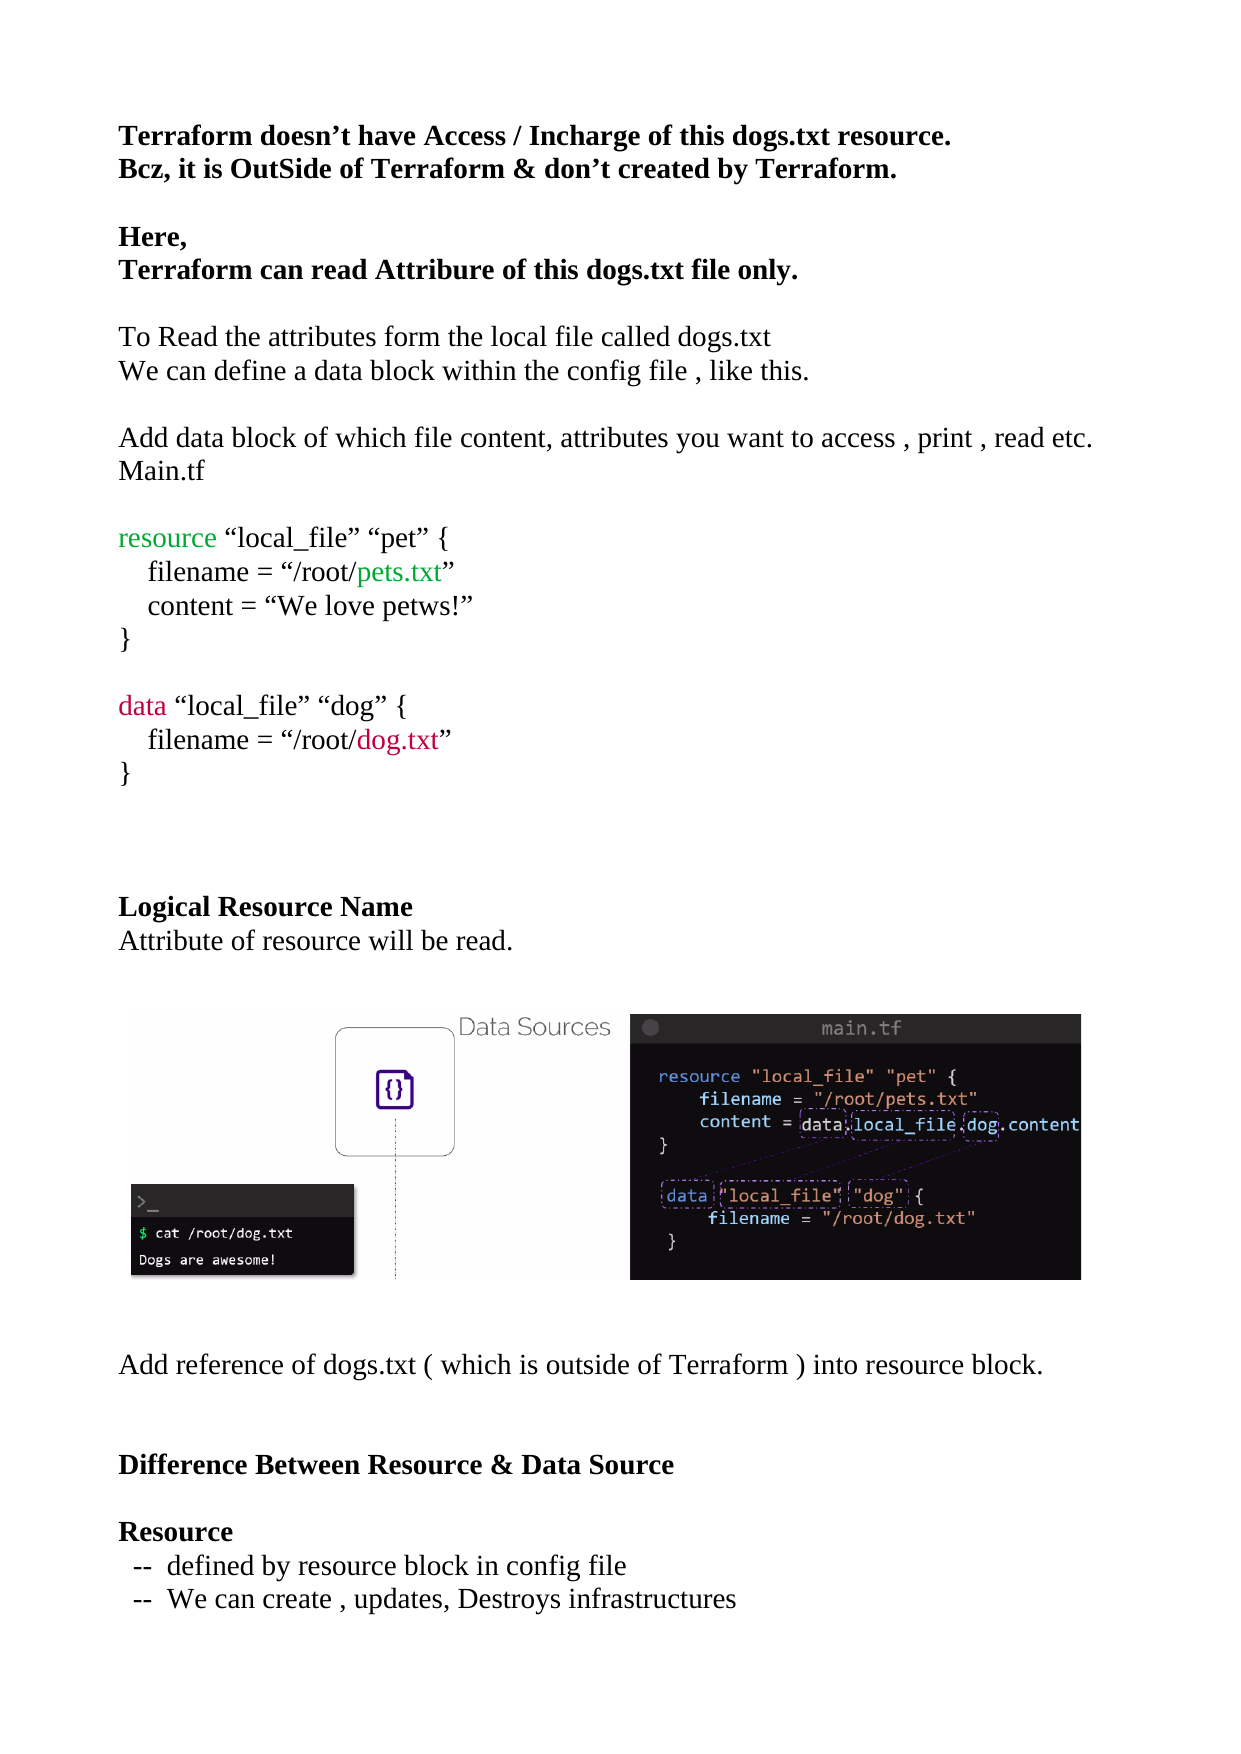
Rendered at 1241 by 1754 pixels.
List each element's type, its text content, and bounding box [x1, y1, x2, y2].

text content = “We love petws!” [118, 588, 1122, 621]
text Terraform doesn’t have Access / Incharge of this dogs.txt resource. [118, 118, 1122, 152]
text filename = “/root/pets.txt” [118, 554, 1122, 588]
text -- We can create , updates, Destroys infrastructures [118, 1582, 1122, 1615]
text filename = “/root/dog.txt” [118, 722, 1122, 755]
text data “local_file” “dog” { [118, 688, 1122, 722]
text To Read the attributes form the local file called dogs.txt [118, 319, 1122, 353]
text Terraform can read Attribure of this dogs.txt file only. [118, 252, 1122, 286]
text } [118, 755, 1122, 789]
text Difference Between Resource & Data Source [118, 1447, 1122, 1481]
text Add data block of which file content, attributes you want to access , print , read etc. [118, 420, 1122, 453]
text } [118, 621, 1122, 655]
text Add reference of dogs.txt ( which is outside of Terraform ) into resource block. [118, 1347, 1122, 1380]
text Main.tf [118, 453, 1122, 487]
text Bcz, it is OutSide of Terraform & don’t created by Terraform. [118, 152, 1122, 185]
text Attribute of resource will be read. [118, 923, 1122, 957]
text We can define a data block within the config file , like this. [118, 353, 1122, 386]
text -- defined by resource block in config file [118, 1548, 1122, 1582]
text resource “local_file” “pet” { [118, 521, 1122, 554]
text Here, [118, 219, 1122, 252]
text Logical Resource Name [118, 889, 1122, 923]
picture [131, 1014, 1082, 1280]
text Resource [118, 1514, 1122, 1548]
